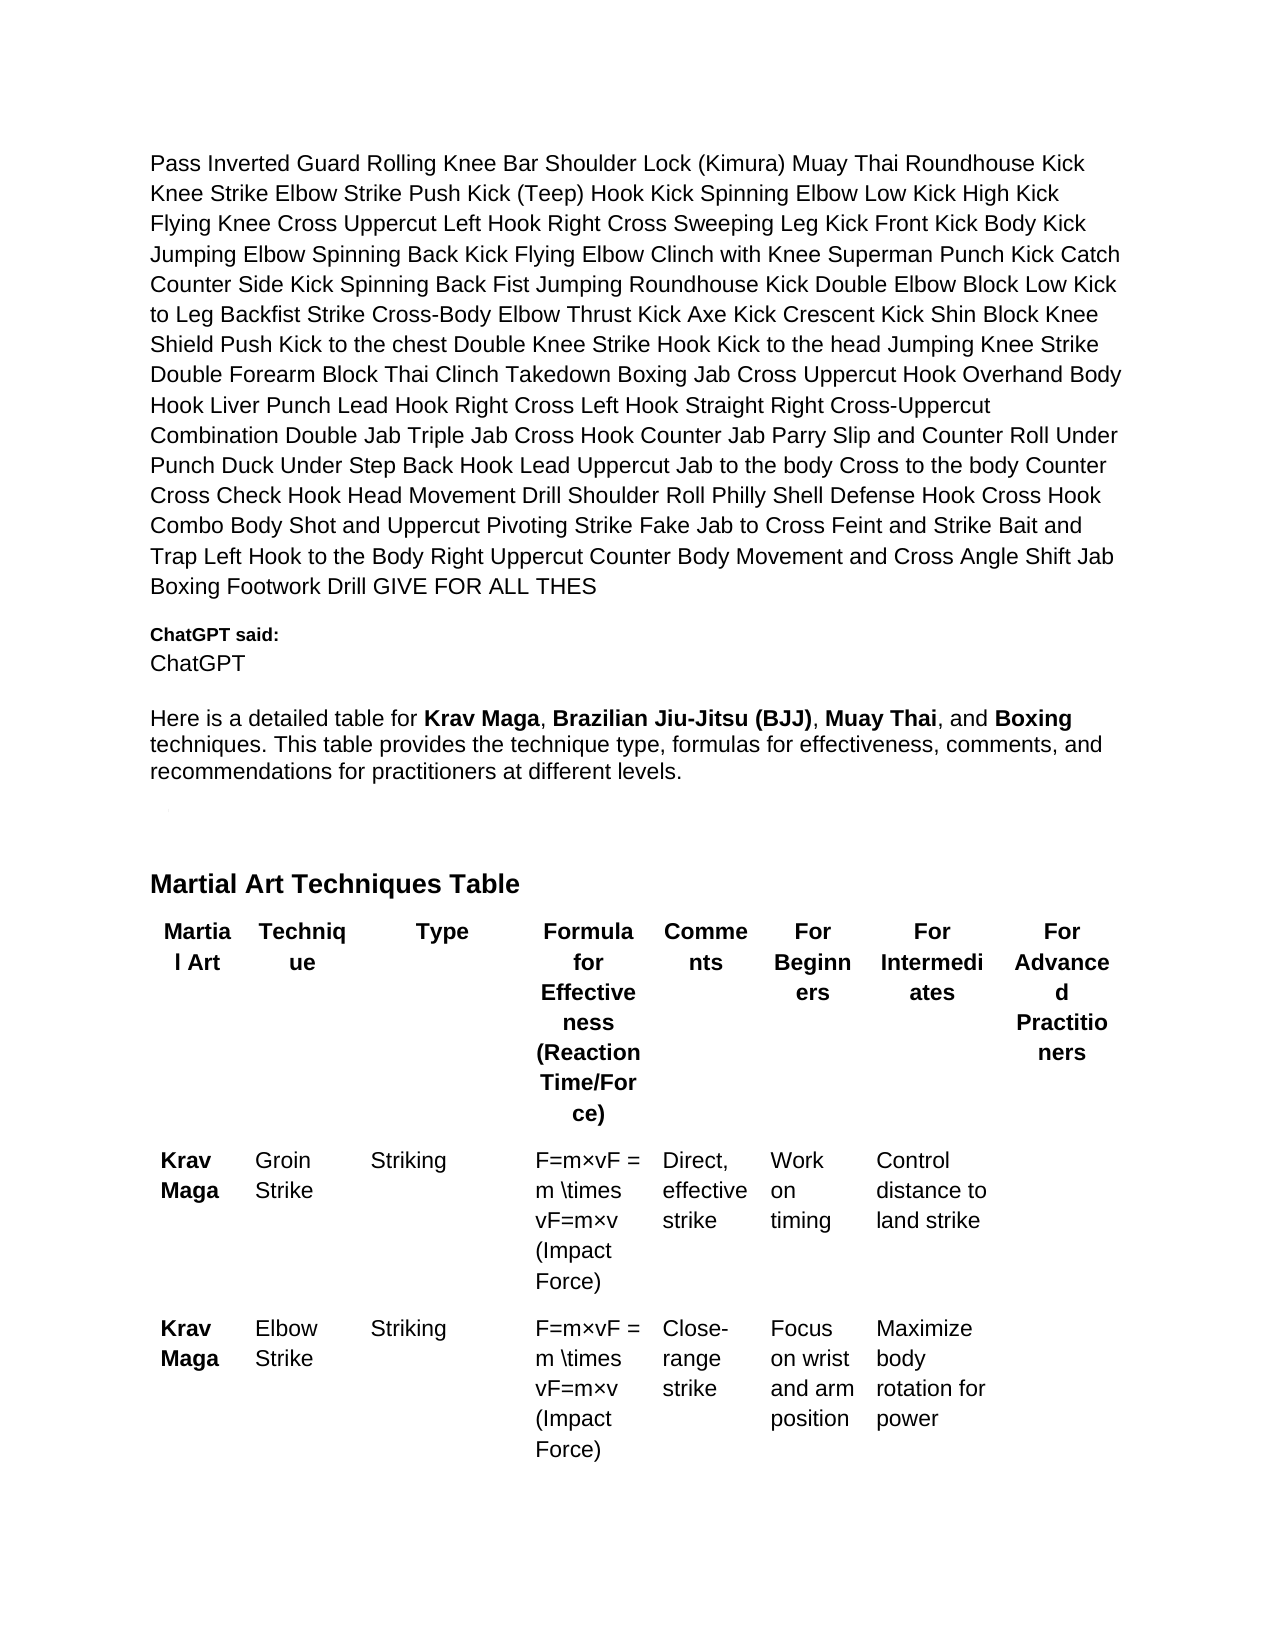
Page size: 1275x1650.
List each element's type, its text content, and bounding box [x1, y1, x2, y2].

table_cell Elbow Strike [245, 1304, 360, 1472]
table_header For Intermediates [866, 908, 999, 1136]
table_cell Striking [360, 1136, 525, 1304]
table_header For Beginners [760, 908, 866, 1136]
text Pass Inverted Guard Rolling Knee Bar Shoulder Lock (Kimura) Muay Thai Roundhouse Kick Knee Strike Elbow Strike Push Kick (Teep) Hook Kick Spinning Elbow Low Kick High Kick Flying Knee Cross Uppercut Left Hook Right Cross Sweeping Leg Kick Front Kick Body Kick Jumping Elbow Spinning Back Kick Flying Elbow Clinch with Knee Superman Punch Kick Catch Counter Side Kick Spinning Back Fist Jumping Roundhouse Kick Double Elbow Block Low Kick to Leg Backfist Strike Cross-Body Elbow Thrust Kick Axe Kick Crescent Kick Shin Block Knee Shield Push Kick to the chest Double Knee Strike Hook Kick to the head Jumping Knee Strike Double Forearm Block Thai Clinch Takedown Boxing Jab Cross Uppercut Hook Overhand Body Hook Liver Punch Lead Hook Right Cross Left Hook Straight Right Cross-Uppercut Combination Double Jab Triple Jab Cross Hook Counter Jab Parry Slip and Counter Roll Under Punch Duck Under Step Back Hook Lead Uppercut Jab to the body Cross to the body Counter Cross Check Hook Head Movement Drill Shoulder Roll Philly Shell Defense Hook Cross Hook Combo Body Shot and Uppercut Pivoting Strike Fake Jab to Cross Feint and Strike Bait and Trap Left Hook to the Body Right Uppercut Counter Body Movement and Cross Angle Shift Jab Boxing Footwork Drill GIVE FOR ALL THES [150, 150, 1125, 599]
table_header Type [360, 908, 525, 1136]
subtitle Martial Art Techniques Table [150, 868, 1125, 899]
table_cell Maximize body rotation for power [866, 1304, 999, 1472]
table_header Martial Art [150, 908, 244, 1136]
table_cell F=m×vF = m \times vF=m×v (Impact Force) [525, 1304, 652, 1472]
table_cell Work on timing [760, 1136, 866, 1304]
subtitle ChatGPT said: [150, 624, 1125, 646]
table_cell Control distance to land strike [866, 1136, 999, 1304]
table_cell Groin Strike [245, 1136, 360, 1304]
table_header For Advanced Practitioners [999, 908, 1125, 1136]
table_cell Direct, effective strike [652, 1136, 760, 1304]
table_header Technique [245, 908, 360, 1136]
table_header Comments [652, 908, 760, 1136]
text Here is a detailed table for Krav Maga, Brazilian Jiu-Jitsu (BJJ), Muay Thai, and Boxing techniques. This table provides the technique type, formulas for effectiveness, comments, and recommendations for practitioners at different levels. [150, 705, 1125, 784]
table_cell Focus on wrist and arm position [760, 1304, 866, 1472]
table_cell Striking [360, 1304, 525, 1472]
text ChatGPT [150, 650, 1125, 676]
table_cell Close-range strike [652, 1304, 760, 1472]
table_cell F=m×vF = m \times vF=m×v (Impact Force) [525, 1136, 652, 1304]
table_cell [999, 1304, 1125, 1472]
table_cell [999, 1136, 1125, 1304]
table_header Formula for Effectiveness (Reaction Time/Force) [525, 908, 652, 1136]
table_cell Krav Maga [150, 1136, 244, 1304]
table_cell Krav Maga [150, 1304, 244, 1472]
